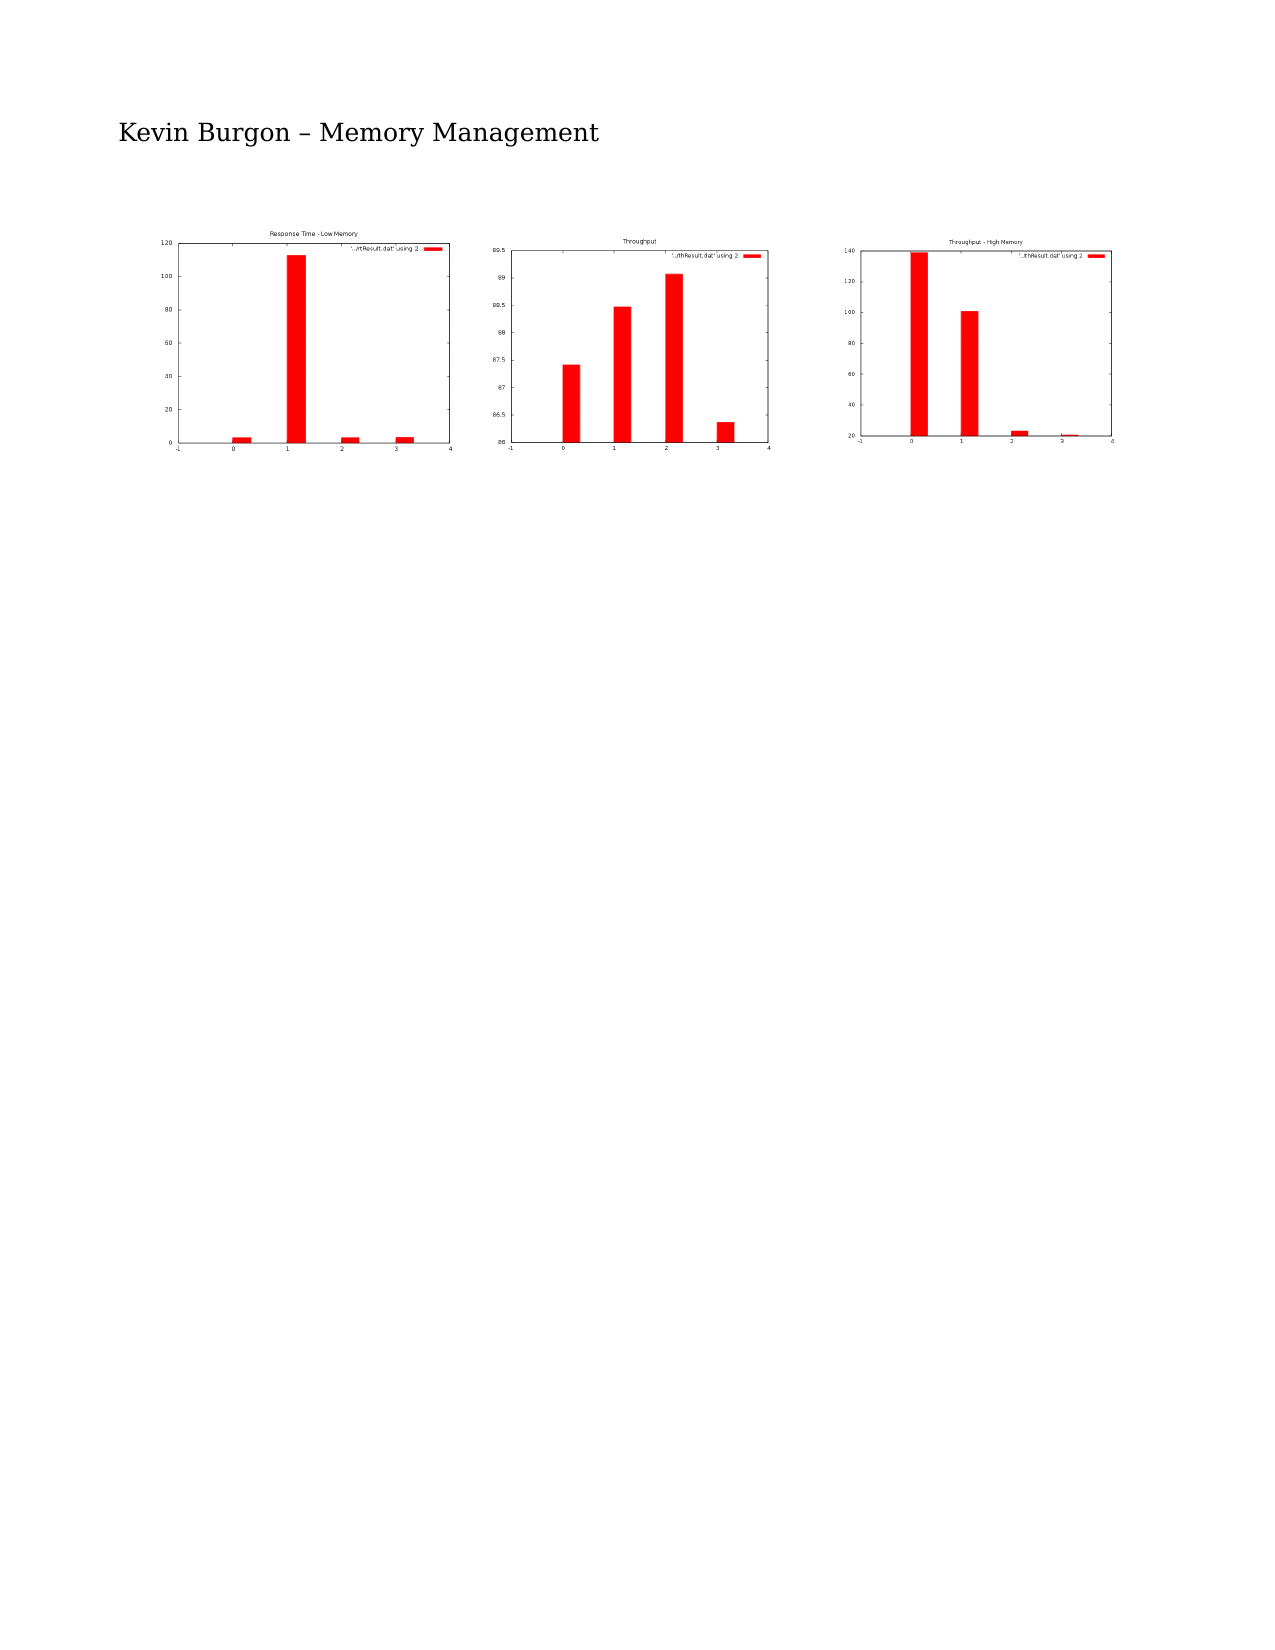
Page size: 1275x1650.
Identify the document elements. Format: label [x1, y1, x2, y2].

picture [153, 224, 461, 455]
picture [837, 233, 1122, 447]
picture [483, 232, 779, 454]
